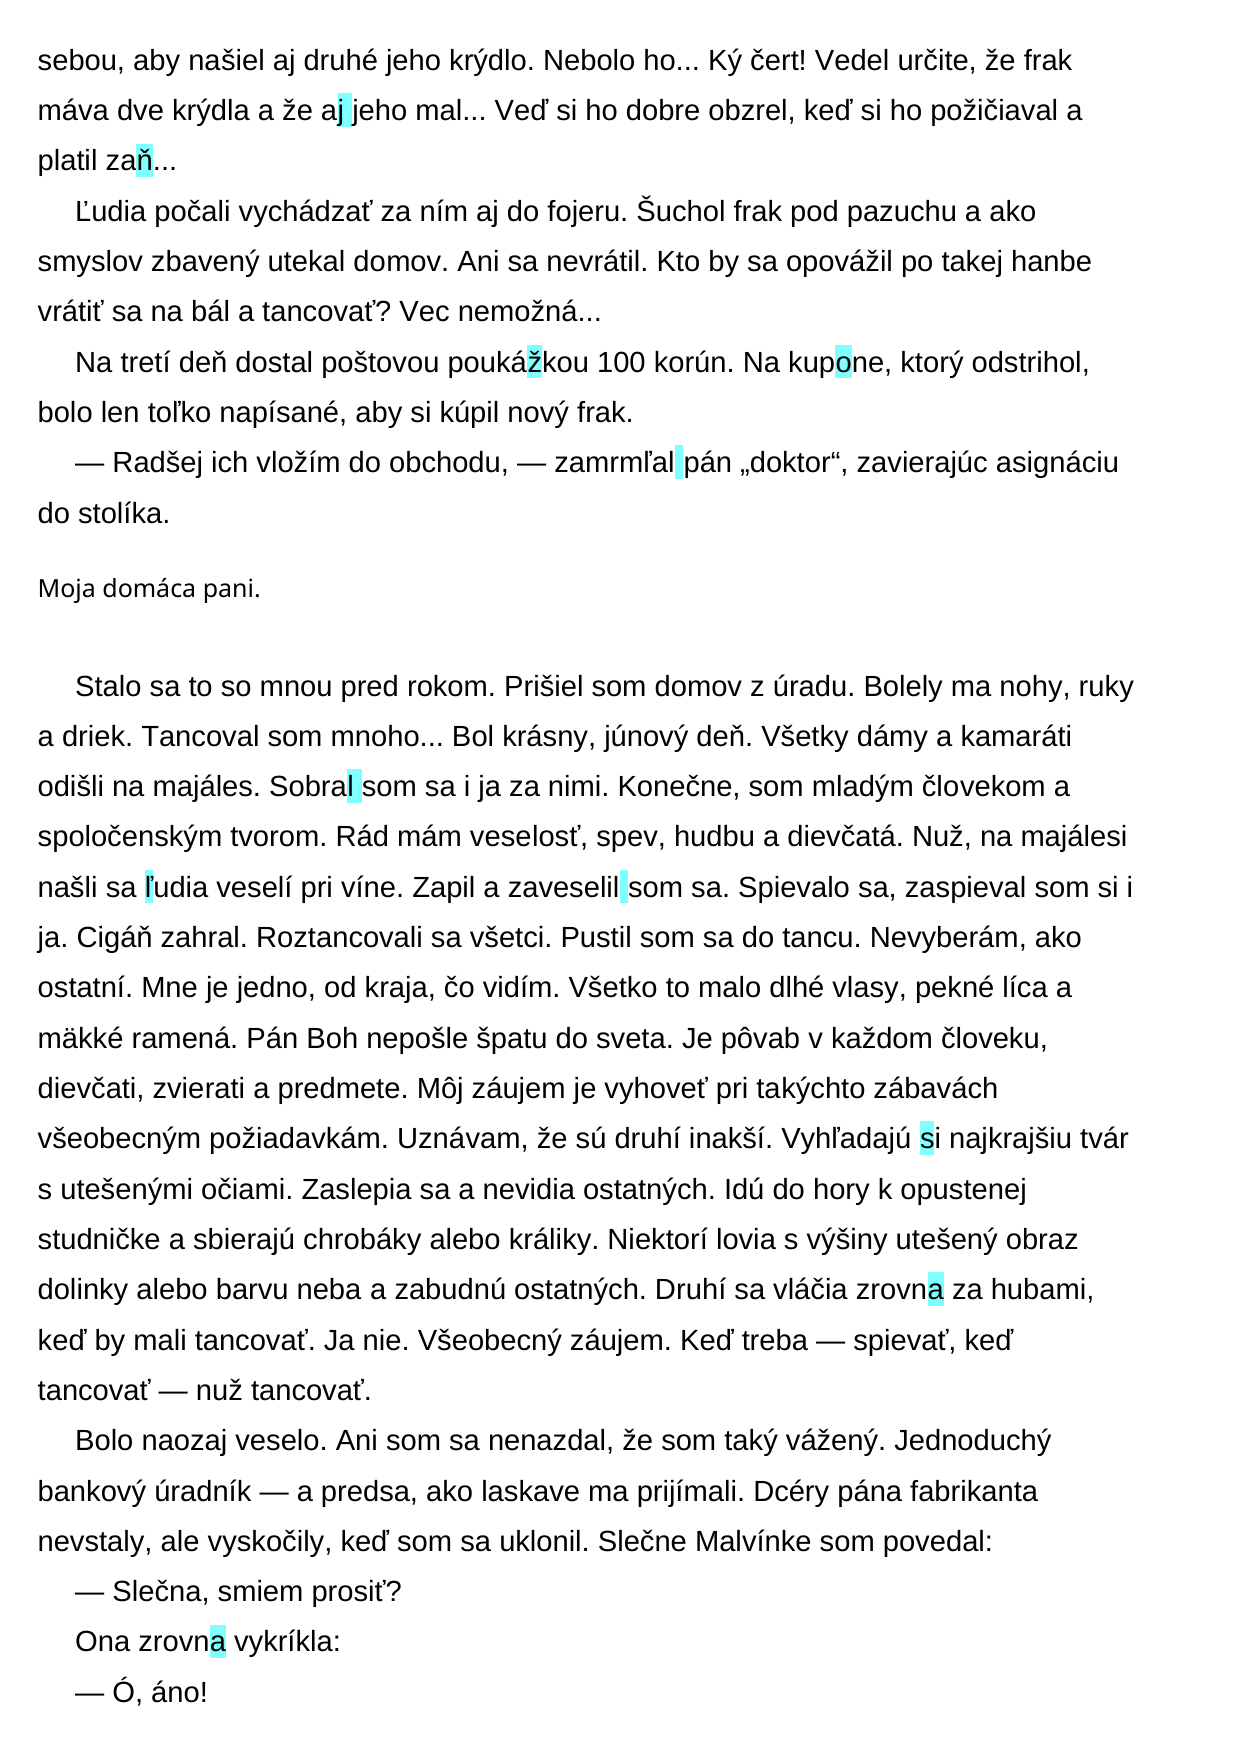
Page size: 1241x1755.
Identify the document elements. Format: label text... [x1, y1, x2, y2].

text — Ó, áno! [37, 1675, 1136, 1708]
subtitle Moja domáca pani. [37, 571, 1136, 605]
text — Radšej ich vložím do obchodu, — zamrmľal pán „doktor“, zavierajúc asignáciu do stolíka. [37, 445, 1136, 529]
text sebou, aby na­šiel aj druhé jeho krýdlo. Nebolo ho... Ký čert! Vedel určite, že frak máva dve krýdla a že aj jeho mal... Veď si ho dobre obzrel, keď si ho požičiaval a platil zaň... [37, 43, 1136, 177]
text Ľudia počali vychádzať za ním aj do fojeru. Šuchol frak pod pazuchu a ako smyslov zbavený utekal do­mov. Ani sa nevrátil. Kto by sa opovážil po takej hanbe vrátiť sa na bál a tancovať? Vec nemožná... [37, 194, 1136, 328]
text Ona zrovna vykríkla: [37, 1624, 1136, 1658]
text Na tretí deň dostal poštovou poukážkou 100 korún. Na kupone, ktorý odstrihol, bolo len toľko napísané, aby si kúpil nový frak. [37, 345, 1136, 428]
text Bolo naozaj veselo. Ani som sa nenazdal, že som taký vážený. Jednoduchý bankový úradník — a predsa, ako laskave ma prijímali. Dcéry pána fabrikanta nevstaly, ale vyskočily, keď som sa uklonil. Slečne Malvínke som povedal: [37, 1423, 1136, 1557]
text Stalo sa to so mnou pred rokom. Prišiel som domov z úradu. Bolely ma nohy, ruky a driek. Tancoval som mnoho... Bol krásny, júnový deň. Všetky dámy a kamaráti odišli na majáles. Sobral som sa i ja za nimi. Konečne, som mladým člo­vekom a spoločenským tvorom. Rád mám vese­losť, spev, hudbu a dievčatá. Nuž, na majálesi našli sa ľudia veselí pri víne. Zapil a zaveselil som sa. Spievalo sa, zaspieval som si i ja. Cigáň zahral. Roztancovali sa všetci. Pustil som sa do tancu. Nevyberám, ako ostatní. Mne je jedno, od kraja, čo vidím. Všetko to malo dlhé vlasy, pekné líca a mäkké ramená. Pán Boh nepošle špatu do sveta. Je pôvab v každom človeku, dievčati, zvie­rati a predmete. Môj záujem je vyhoveť pri ta­kýchto zábavách všeobecným požiadavkám. Uzná­vam, že sú druhí inakší. Vyhľadajú si najkrajšiu tvár s utešenými očiami. Zaslepia sa a nevidia ostatných. Idú do hory k opustenej studničke a sbierajú chrobáky alebo králiky. Niektorí lovia s výšiny utešený obraz dolinky alebo barvu neba a zabudnú ostatných. Druhí sa vláčia zrovna za hubami, keď by mali tancovať. Ja nie. Všeobecný záujem. Keď treba — spievať, keď tancovať — nuž tancovať. [37, 668, 1136, 1406]
text — Slečna, smiem prosiť? [37, 1574, 1136, 1608]
